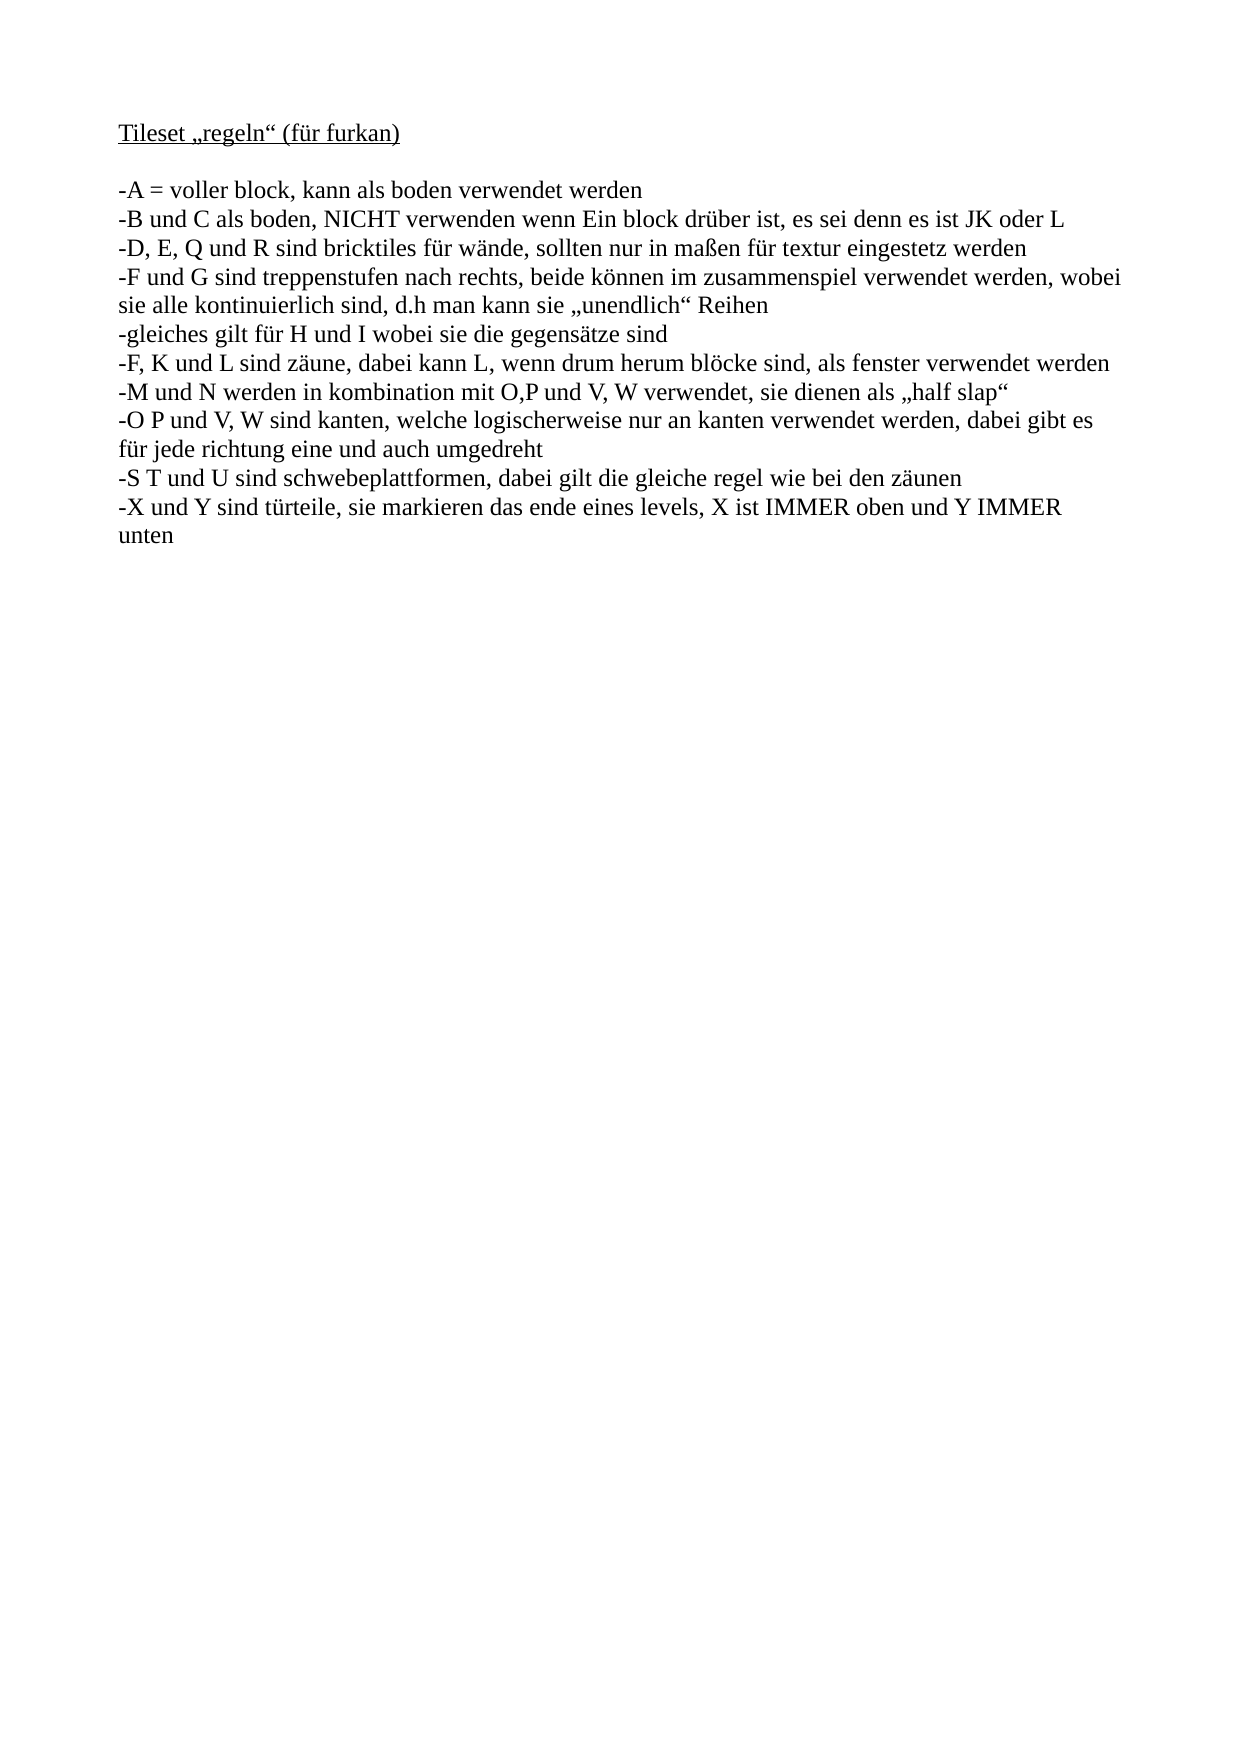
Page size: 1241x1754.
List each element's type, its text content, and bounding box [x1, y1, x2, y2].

text -M und N werden in kombination mit O,P und V, W verwendet, sie dienen als „half slap“ [118, 377, 1122, 406]
text -X und Y sind türteile, sie markieren das ende eines levels, X ist IMMER oben und Y IMMER unten [118, 492, 1122, 549]
text Tileset „regeln“ (für furkan) [118, 118, 1122, 147]
text -D, E, Q und R sind bricktiles für wände, sollten nur in maßen für textur eingestetz werden [118, 233, 1122, 262]
text -S T und U sind schwebeplattformen, dabei gilt die gleiche regel wie bei den zäunen [118, 463, 1122, 492]
text -F, K und L sind zäune, dabei kann L, wenn drum herum blöcke sind, als fenster verwendet werden [118, 348, 1122, 377]
text -B und C als boden, NICHT verwenden wenn Ein block drüber ist, es sei denn es ist JK oder L [118, 204, 1122, 233]
text -gleiches gilt für H und I wobei sie die gegensätze sind [118, 319, 1122, 348]
text -O P und V, W sind kanten, welche logischerweise nur an kanten verwendet werden, dabei gibt es für jede richtung eine und auch umgedreht [118, 406, 1122, 463]
text -A = voller block, kann als boden verwendet werden [118, 176, 1122, 204]
text -F und G sind treppenstufen nach rechts, beide können im zusammenspiel verwendet werden, wobei sie alle kontinuierlich sind, d.h man kann sie „unendlich“ Reihen [118, 262, 1122, 319]
